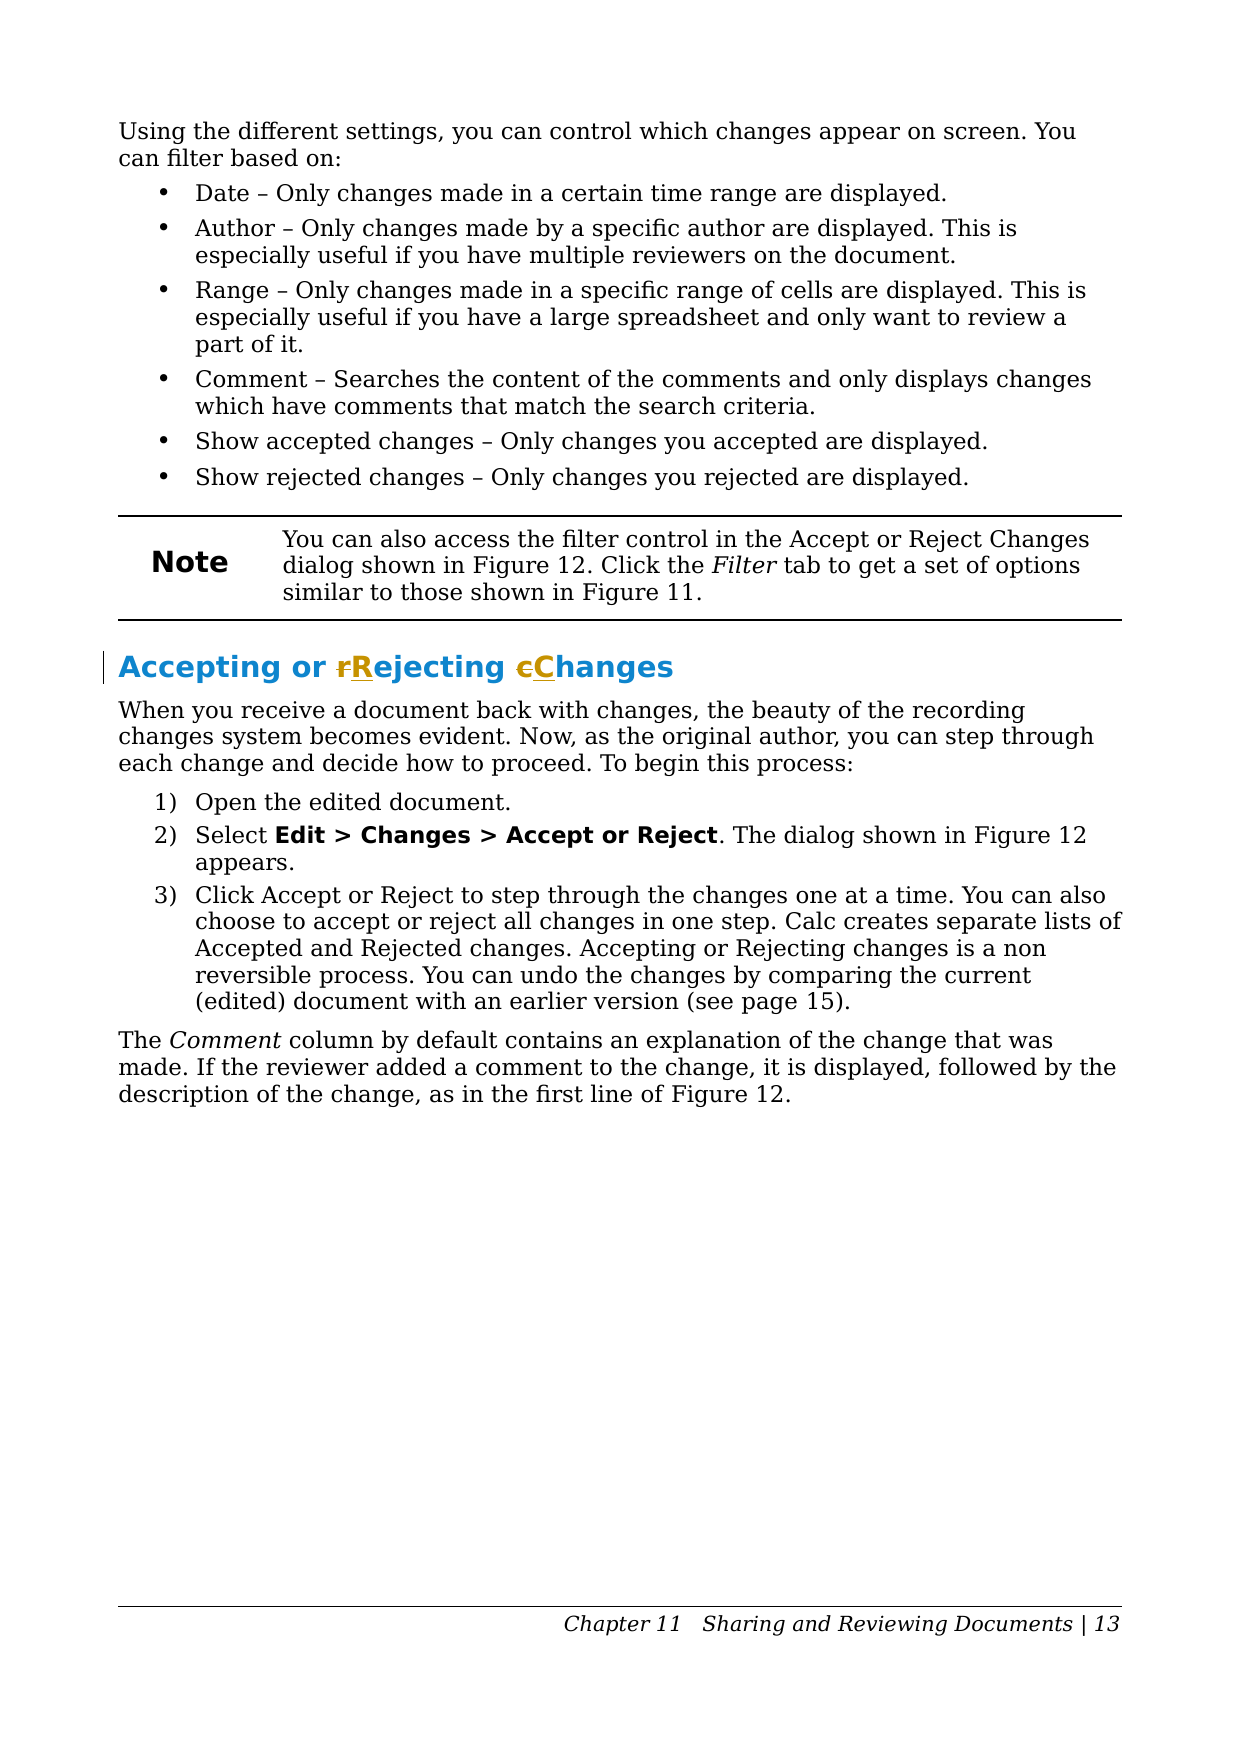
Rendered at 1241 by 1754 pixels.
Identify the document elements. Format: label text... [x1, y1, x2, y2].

list Select Edit > Changes > Accept or Reject. The dialog shown in Figure 12 appears. [177, 822, 1122, 876]
list Range – Only changes made in a specific range of cells are displayed. This is especially useful if you have a large spreadsheet and only want to review a part of it. [156, 275, 1122, 358]
text The Comment column by default contains an explanation of the change that was made. If the reviewer added a comment to the change, it is displayed, followed by the description of the change, as in the first line of Figure 12. [118, 1028, 1122, 1108]
list Show accepted changes – Only changes you accepted are displayed. [156, 426, 1122, 455]
subtitle Accepting or Rejecting Changes [118, 651, 1122, 684]
list Date – Only changes made in a certain time range are displayed. [156, 178, 1122, 207]
text When you receive a document back with changes, the beauty of the recording changes system becomes evident. Now, as the original author, you can step through each change and decide how to proceed. To begin this process: [118, 697, 1122, 777]
list Click Accept or Reject to step through the changes one at a time. You can also choose to accept or reject all changes in one step. Calc creates separate lists of Accepted and Rejected changes. Accepting or Rejecting changes is a non reversible process. You can undo the changes by comparing the current (edited) document with an earlier version (see page 15). [177, 882, 1122, 1015]
list Show rejected changes – Only changes you rejected are displayed. [156, 462, 1122, 491]
table_header You can also access the filter control in the Accept or Reject Changes dialog shown in Figure 12. Click the Filter tab to get a set of options similar to those shown in Figure 11. [261, 517, 1122, 619]
list Author – Only changes made by a specific author are displayed. This is especially useful if you have multiple reviewers on the document. [156, 213, 1122, 269]
list Comment – Searches the content of the comments and only displays changes which have comments that match the search criteria. [156, 364, 1122, 420]
list Using the different settings, you can control which changes appear on screen. You can filter based on: [118, 118, 1122, 171]
table_header Note [118, 517, 261, 619]
list Open the edited document. [177, 789, 1122, 816]
